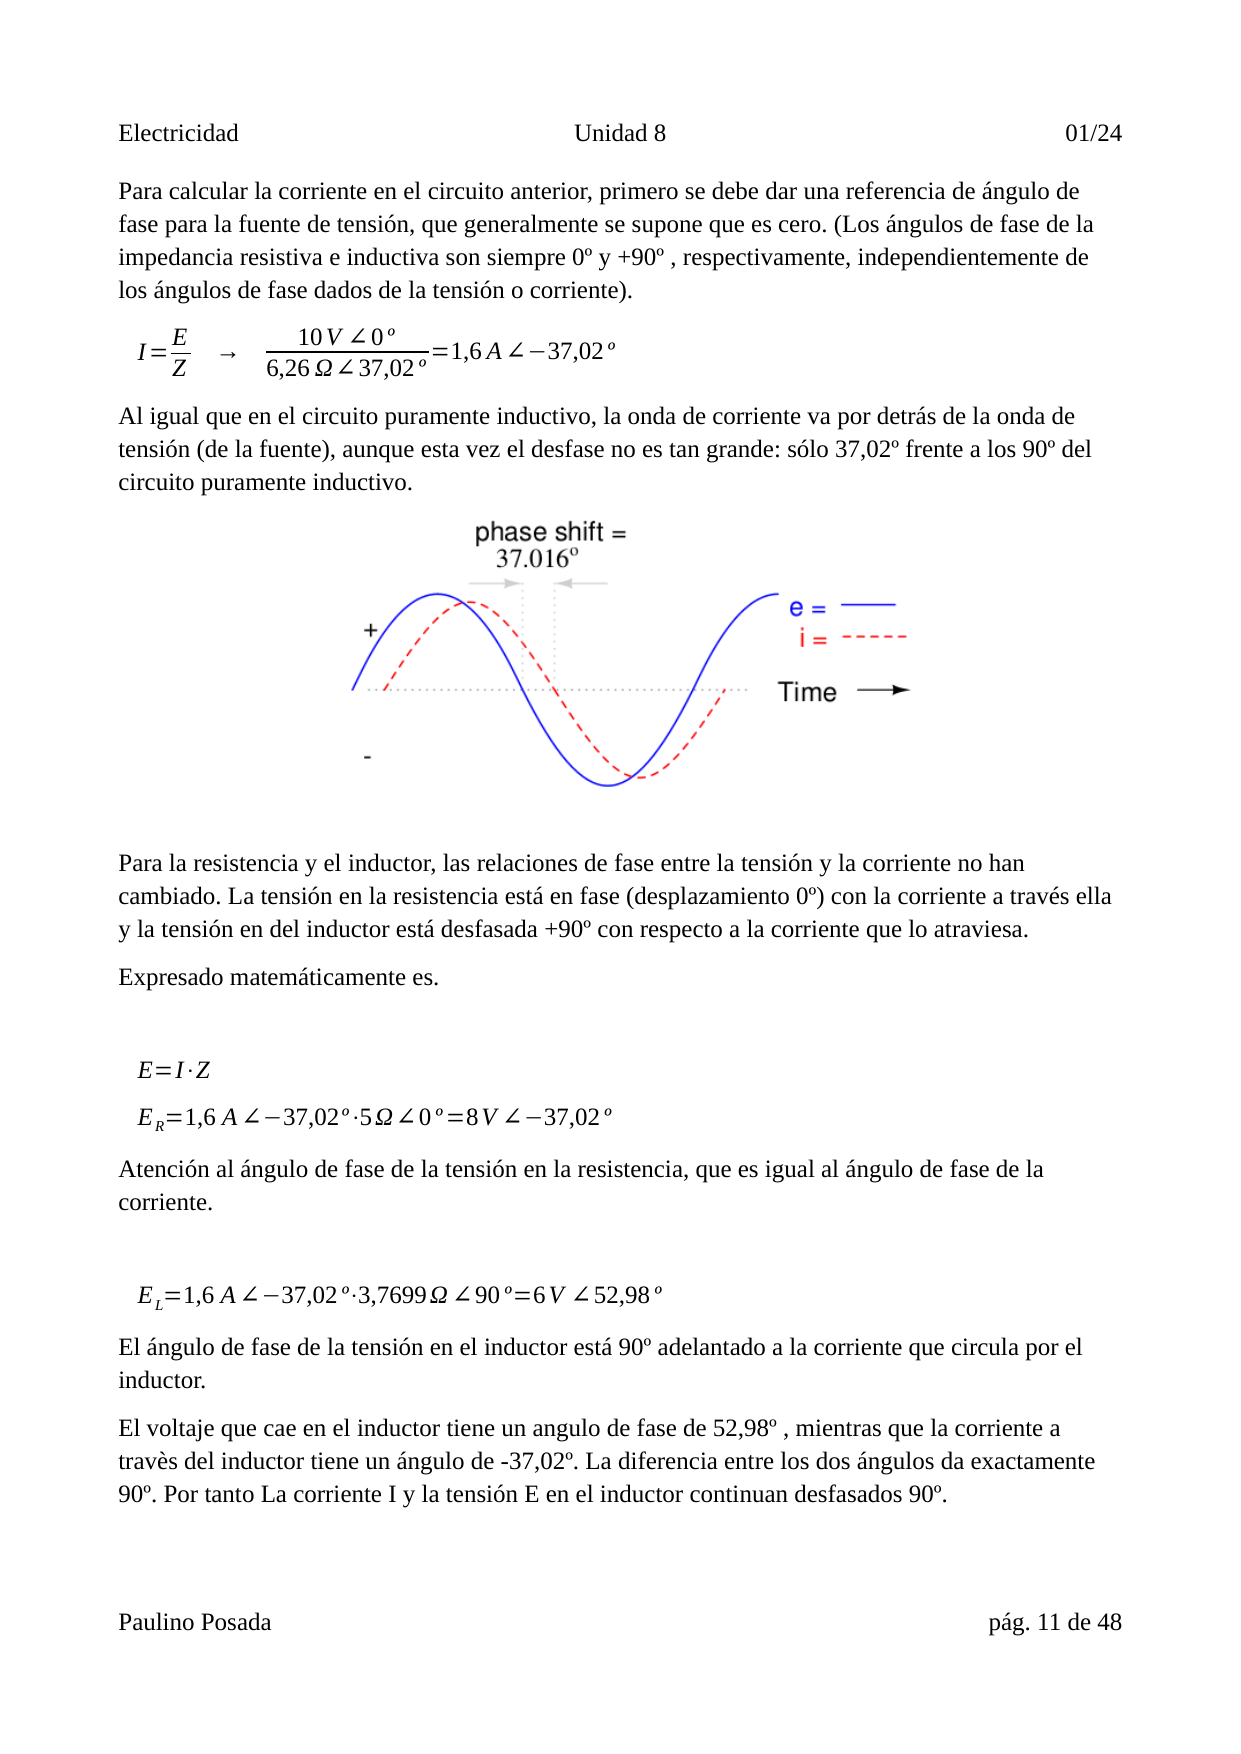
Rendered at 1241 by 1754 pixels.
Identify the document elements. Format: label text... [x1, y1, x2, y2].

text Al igual que en el circuito puramente inductivo, la onda de corriente va por detrás de la onda de tensión (de la fuente), aunque esta vez el desfase no es tan grande: sólo 37,02º frente a los 90º del circuito puramente inductivo. [118, 401, 1122, 496]
text Atención al ángulo de fase de la tensión en la resistencia, que es igual al ángulo de fase de la corriente. [118, 1154, 1122, 1215]
text Para la resistencia y el inductor, las relaciones de fase entre la tensión y la corriente no han cambiado. La tensión en la resistencia está en fase (desplazamiento 0º) con la corriente a través ella y la tensión en del inductor está desfasada +90º con respecto a la corriente que lo atraviesa. [118, 848, 1122, 943]
text El voltaje que cae en el inductor tiene un angulo de fase de 52,98º , mientras que la corriente a travès del inductor tiene un ángulo de -37,02º. La diferencia entre los dos ángulos da exactamente 90º. Por tanto La corriente I y la tensión E en el inductor continuan desfasados 90º. [118, 1413, 1122, 1508]
picture [326, 514, 915, 796]
text Para calcular la corriente en el circuito anterior, primero se debe dar una referencia de ángulo de fase para la fuente de tensión, que generalmente se supone que es cero. (Los ángulos de fase de la impedancia resistiva e inductiva son siempre 0º y +90º , respectivamente, independientemente de los ángulos de fase dados de la tensión o corriente). [118, 176, 1122, 304]
text Expresado matemáticamente es. [118, 962, 1122, 990]
text El ángulo de fase de la tensión en el inductor está 90º adelantado a la corriente que circula por el inductor. [118, 1332, 1122, 1394]
text → [118, 323, 1122, 382]
